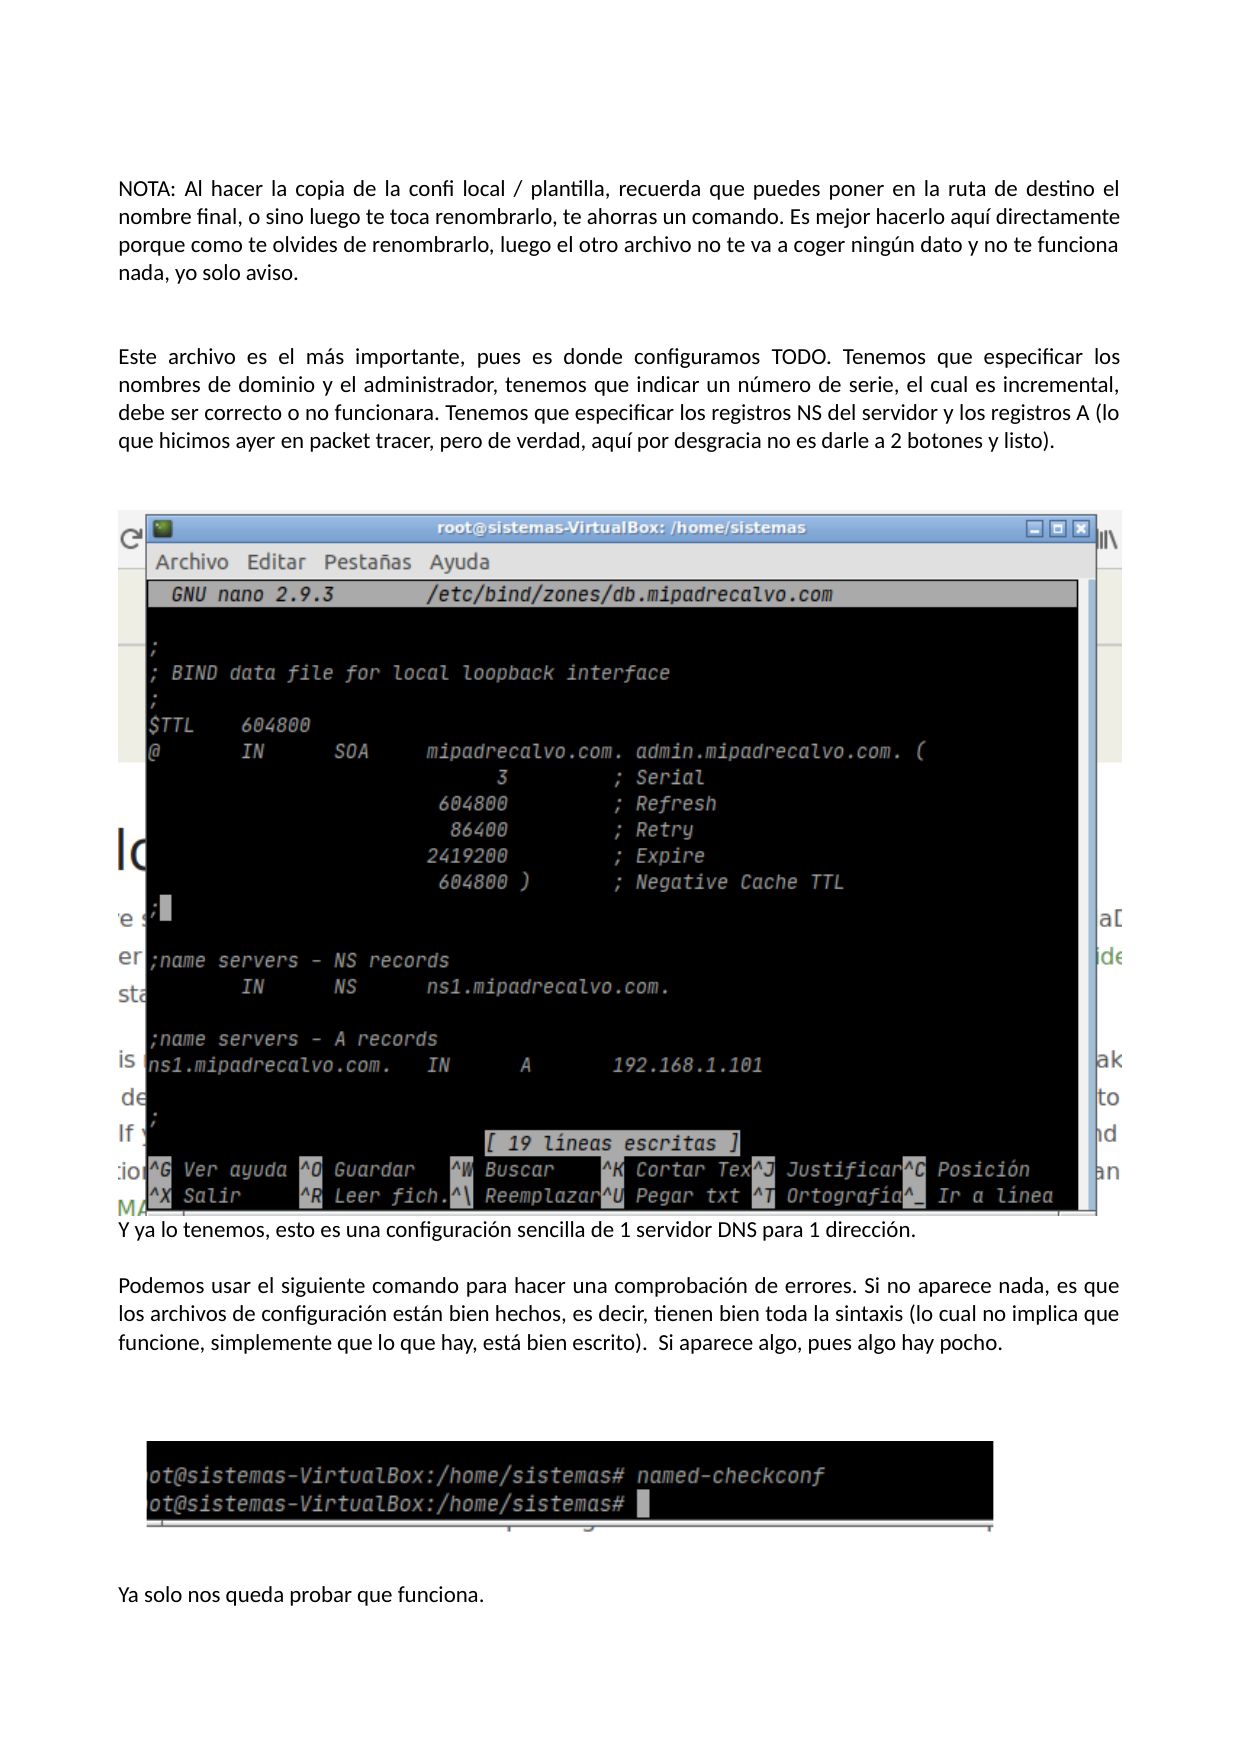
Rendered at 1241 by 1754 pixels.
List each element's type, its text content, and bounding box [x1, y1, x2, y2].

text Ya solo nos queda probar que funciona. [118, 1581, 1122, 1608]
text Y ya lo tenemos, esto es una configuración sencilla de 1 servidor DNS para 1 dirección. [118, 1216, 1122, 1243]
text NOTA: Al hacer la copia de la confi local / plantilla, recuerda que puedes poner en la ruta de destino el nombre final, o sino luego te toca renombrarlo, te ahorras un comando. Es mejor hacerlo aquí directamente porque como te olvides de renombrarlo, luego el otro archivo no te va a coger ningún dato y no te funciona nada, yo solo aviso. [118, 174, 1122, 286]
text Podemos usar el siguiente comando para hacer una comprobación de errores. Si no aparece nada, es que los archivos de configuración están bien hechos, es decir, tienen bien toda la sintaxis (lo cual no implica que funcione, simplemente que lo que hay, está bien escrito). Si aparece algo, pues algo hay pocho. [118, 1272, 1122, 1356]
text Este archivo es el más importante, pues es donde configuramos TODO. Tenemos que especificar los nombres de dominio y el administrador, tenemos que indicar un número de serie, el cual es incremental, debe ser correcto o no funcionara. Tenemos que especificar los registros NS del servidor y los registros A (lo que hicimos ayer en packet tracer, pero de verdad, aquí por desgracia no es darle a 2 botones y listo). [118, 342, 1122, 454]
